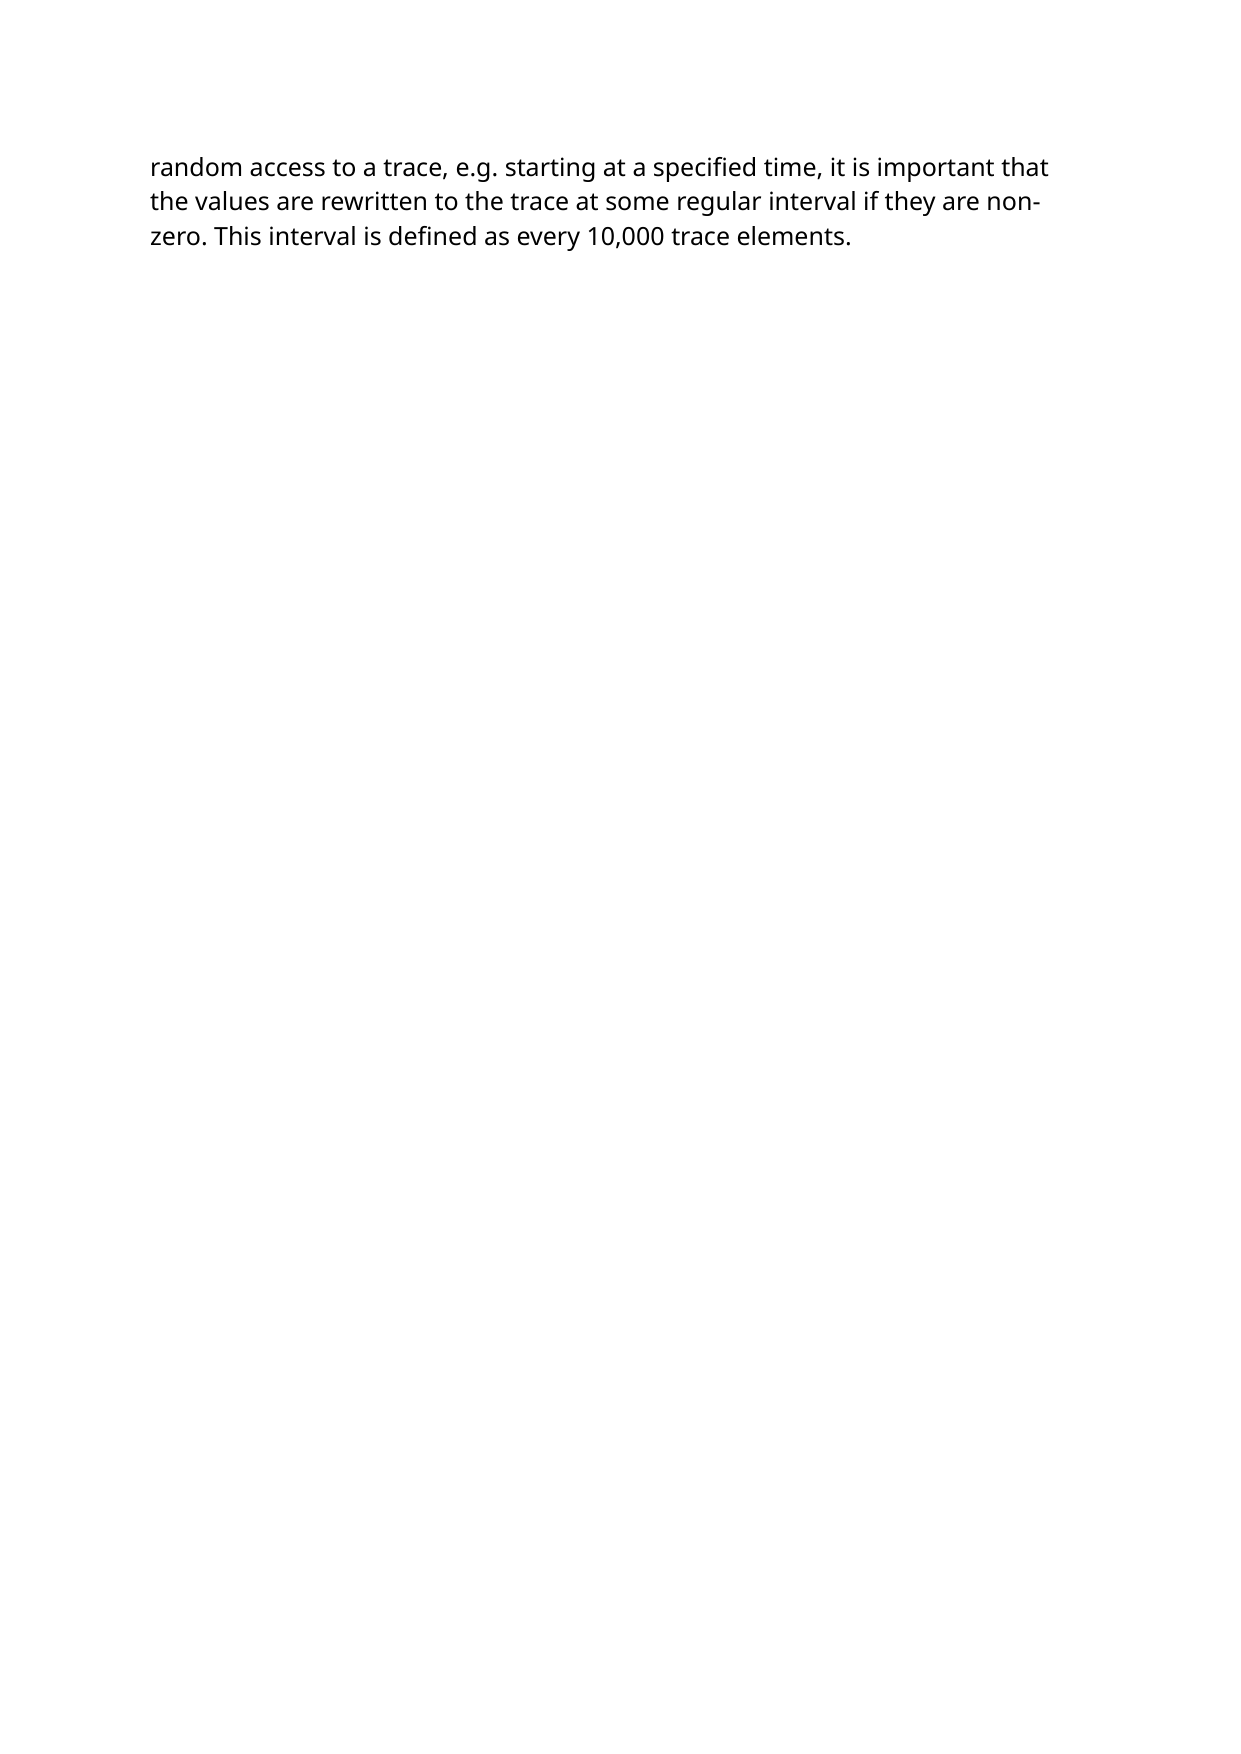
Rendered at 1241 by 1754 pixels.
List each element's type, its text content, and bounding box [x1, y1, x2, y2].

text random access to a trace, e.g. starting at a specified time, it is important that the values are rewritten to the trace at some regular interval if they are non-zero. This interval is defined as every 10,000 trace elements. [150, 150, 1090, 252]
